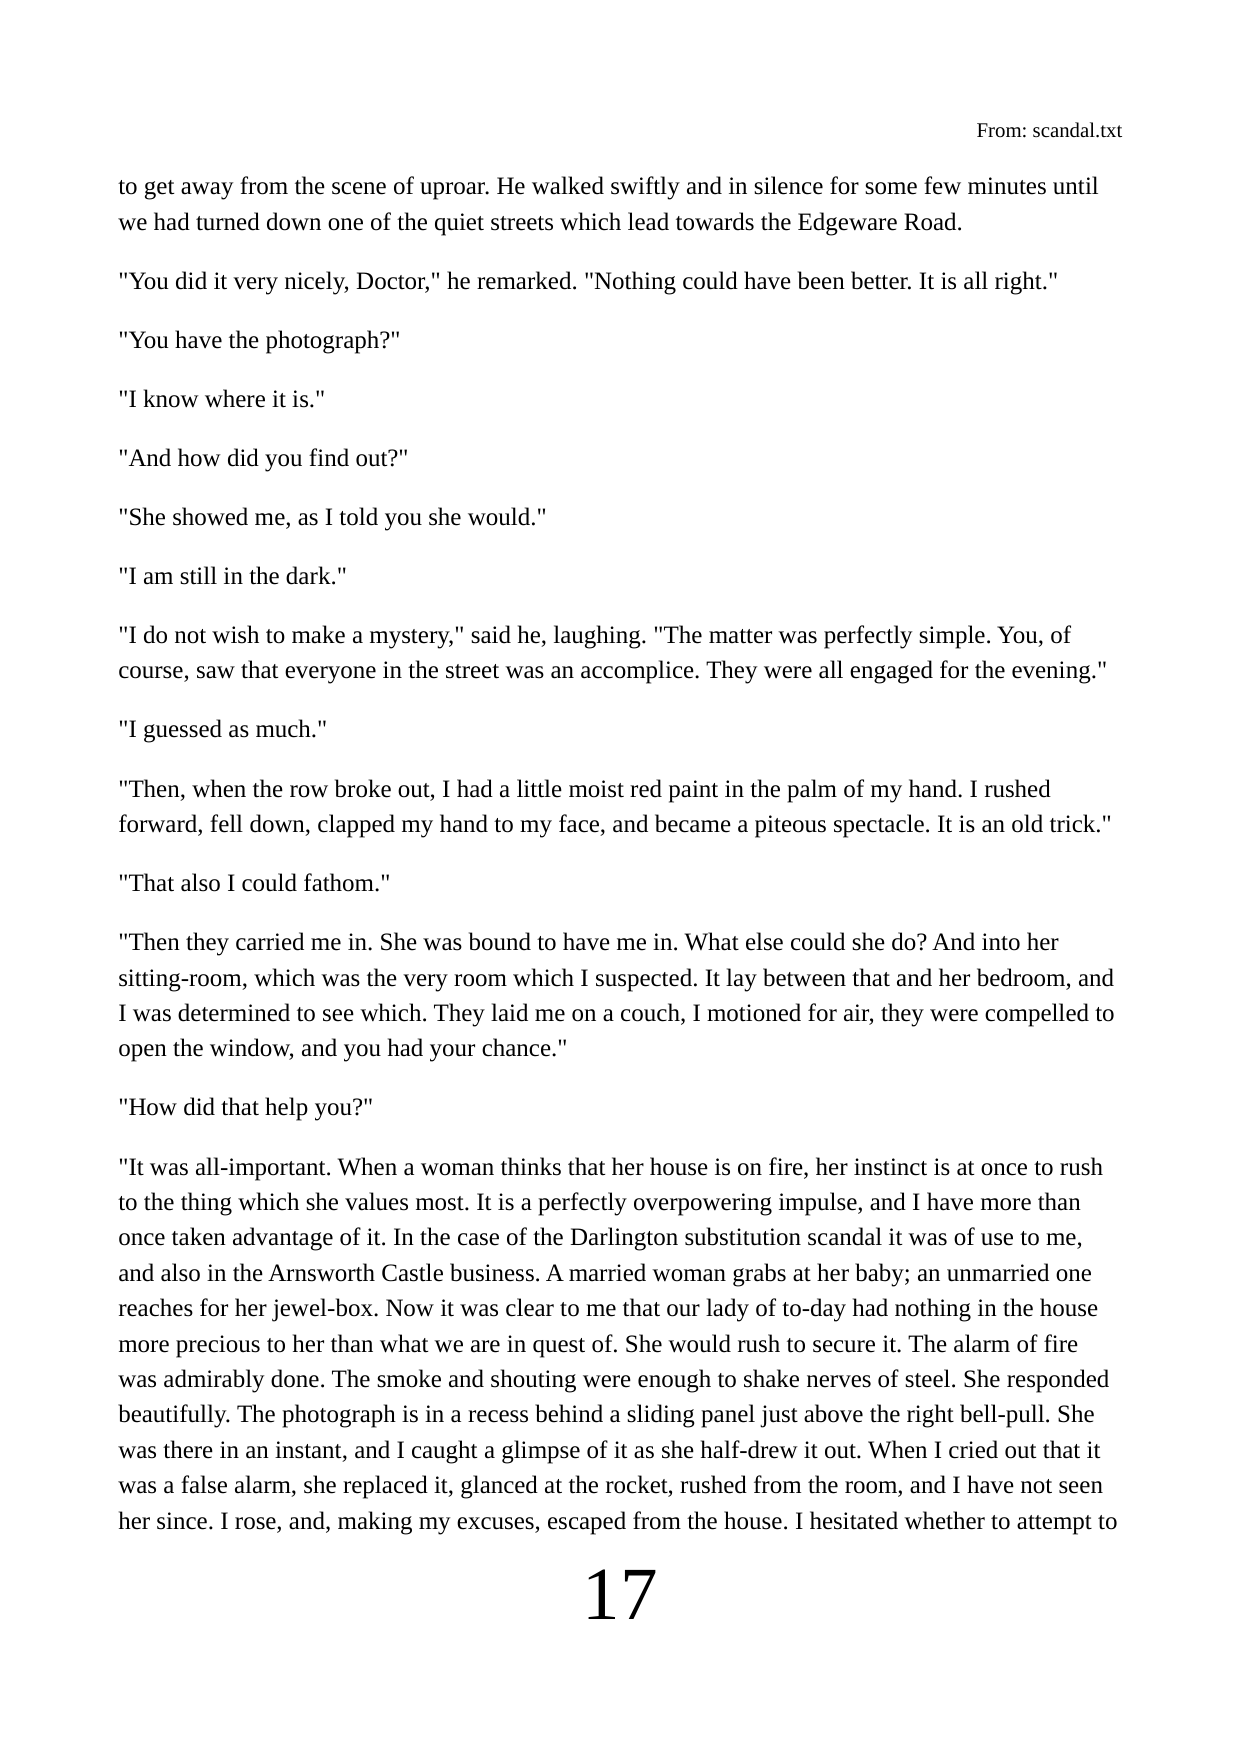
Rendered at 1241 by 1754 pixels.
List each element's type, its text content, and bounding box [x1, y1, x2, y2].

text "I guessed as much." [118, 709, 1122, 745]
text "You did it very nicely, Doctor," he remarked. "Nothing could have been better. It is all right." [118, 261, 1122, 296]
text "I know where it is." [118, 379, 1122, 414]
text "I do not wish to make a mystery," said he, laughing. "The matter was perfectly simple. You, of course, saw that everyone in the street was an accomplice. They were all engaged for the evening." [118, 615, 1122, 686]
text "Then, when the row broke out, I had a little moist red paint in the palm of my hand. I rushed forward, fell down, clapped my hand to my face, and became a piteous spectacle. It is an old trick." [118, 769, 1122, 839]
text "That also I could fathom." [118, 863, 1122, 898]
text "How did that help you?" [118, 1087, 1122, 1123]
text "It was all-important. When a woman thinks that her house is on fire, her instinct is at once to rush to the thing which she values most. It is a perfectly overpowering impulse, and I have more than once taken advantage of it. In the case of the Darlington substitution scandal it was of use to me, and also in the Arnsworth Castle business. A married woman grabs at her baby; an unmarried one reaches for her jewel-box. Now it was clear to me that our lady of to-day had nothing in the house more precious to her than what we are in quest of. She would rush to secure it. The alarm of fire was admirably done. The smoke and shouting were enough to shake nerves of steel. She responded beautifully. The photograph is in a recess behind a sliding panel just above the right bell-pull. She was there in an instant, and I caught a glimpse of it as she half-drew it out. When I cried out that it was a false alarm, she replaced it, glanced at the rocket, rushed from the room, and I have not seen her since. I rose, and, making my excuses, escaped from the house. I hesitated whether to attempt to [118, 1147, 1122, 1536]
text "She showed me, as I told you she would." [118, 497, 1122, 532]
text "I am still in the dark." [118, 556, 1122, 591]
text to get away from the scene of uproar. He walked swiftly and in silence for some few minutes until we had turned down one of the quiet streets which lead towards the Edgeware Road. [118, 166, 1122, 237]
text "You have the photograph?" [118, 320, 1122, 355]
text "Then they carried me in. She was bound to have me in. What else could she do? And into her sitting-room, which was the very room which I suspected. It lay between that and her bedroom, and I was determined to see which. They laid me on a couch, I motioned for air, they were compelled to open the window, and you had your chance." [118, 922, 1122, 1064]
text "And how did you find out?" [118, 438, 1122, 473]
